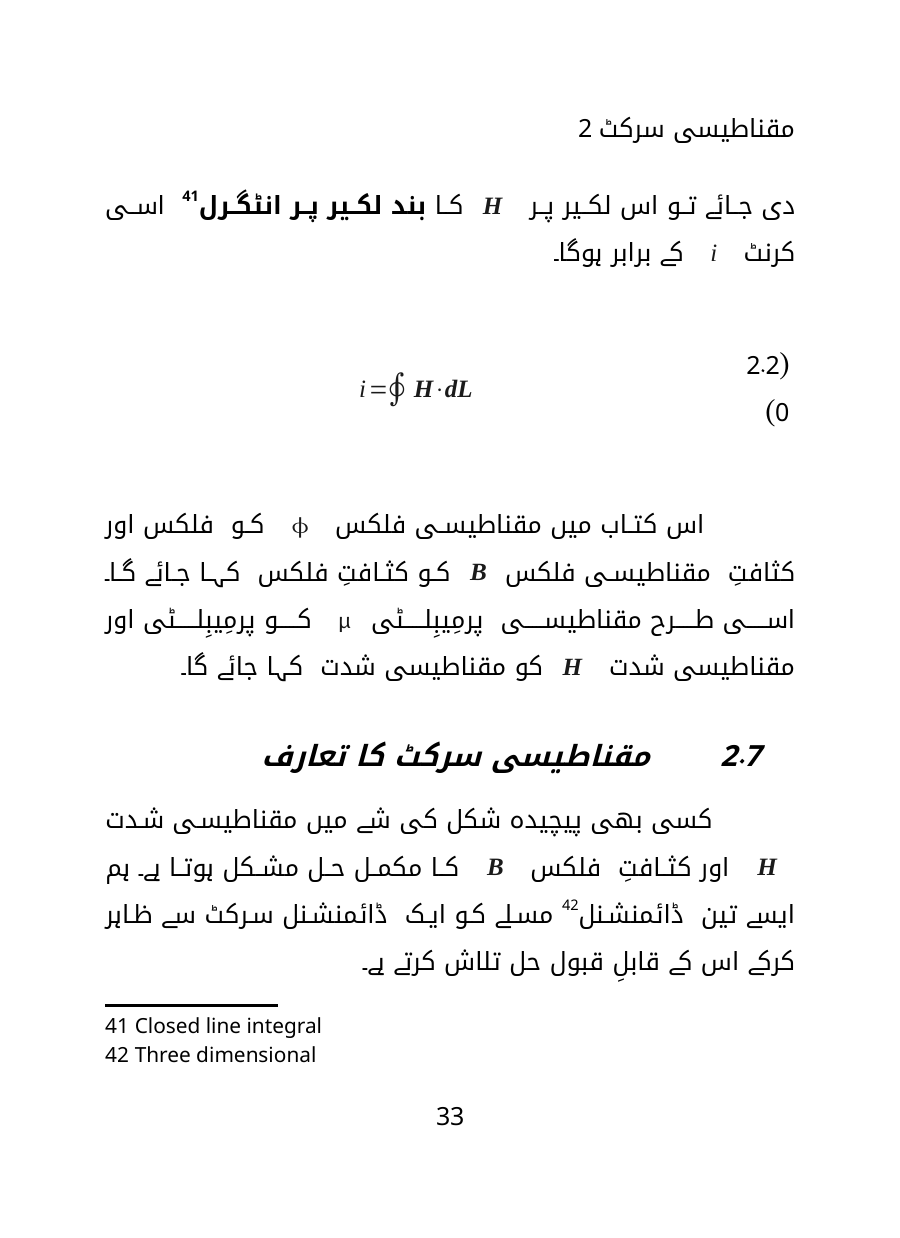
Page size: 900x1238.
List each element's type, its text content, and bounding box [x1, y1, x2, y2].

text بجلی کے کرنٹ اور مقناطیسی شدت کا بنیادی تعلق کہتا ہے کہ اگر ایک کرنٹ کے گرد ایک بند لکیر کھنچ دی جائے تو اس لکیر پر کا بند لکیر پر انٹگرل اسی کرنٹ کے برابر ہوگا۔ [105, 182, 795, 277]
subtitle مقناطیسی سرکٹ کا تعارف [105, 729, 720, 784]
text Three dimensional [105, 1040, 795, 1068]
table_header [105, 336, 718, 455]
table_header (2.20) [718, 336, 795, 455]
text Closed line integral [105, 1012, 795, 1040]
text کسی بھی پیچیدہ شکل کی شے میں مقناطیسی شدت اور کثافتِ فلکس کا مکمل حل مشکل ہوتا ہے۔ ہم ایسے تین ڈائمنشنل مسلے کو ایک ڈائمنشنل سرکٹ سے ظاہر کرکے اس کے قابلِ قبول حل تلاش کرتے ہے۔ [105, 796, 795, 986]
text اس کتاب میں مقناطیسی فلکس کو فلکس اور کثافتِ مقناطیسی فلکسکو کثافتِ فلکس کہا جائے گا۔ اسی طرح مقناطیسی پرمِیبِلٹی کو پرمِیبِلٹی اور مقناطیسی شدت کو مقناطیسی شدت کہا جائے گا۔ [105, 502, 795, 691]
